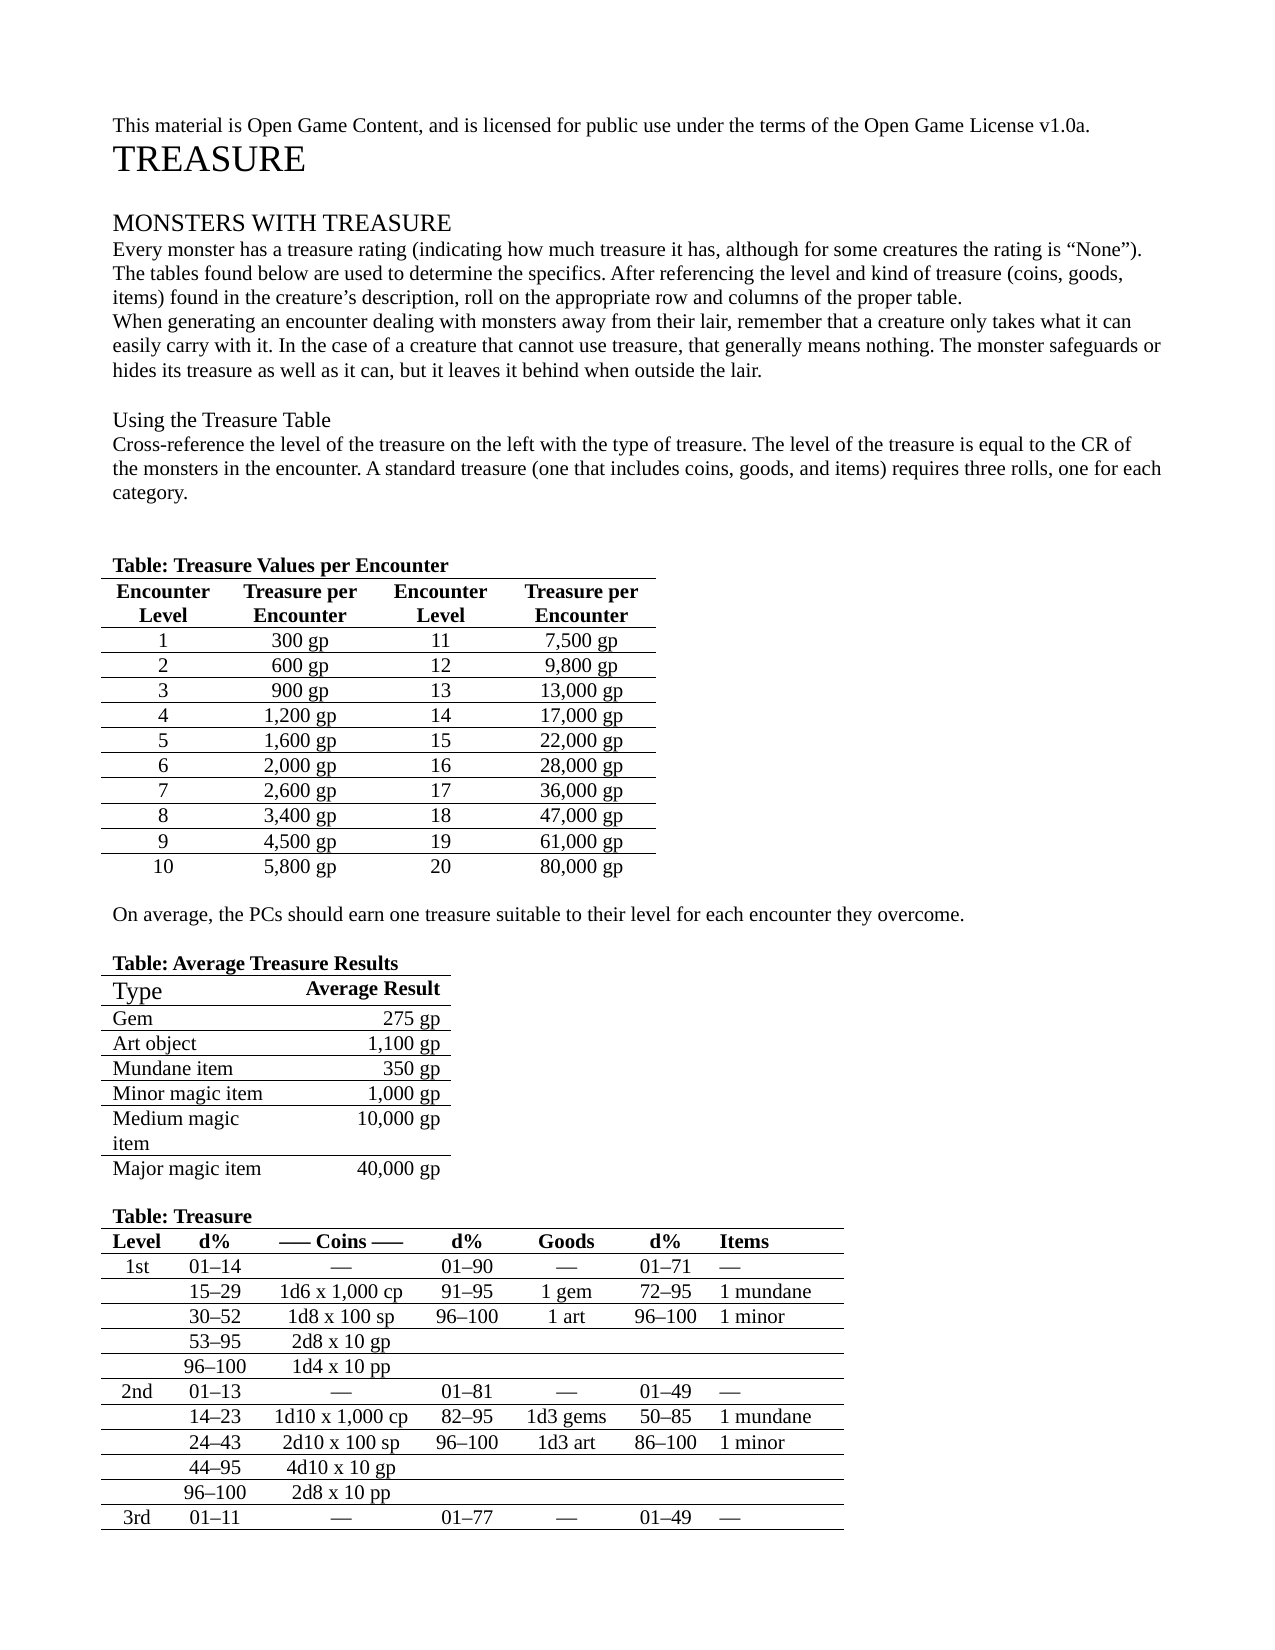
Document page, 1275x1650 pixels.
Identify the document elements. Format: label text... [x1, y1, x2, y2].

table_cell 900 gp [225, 678, 375, 702]
table_cell 1 minor [708, 1430, 843, 1454]
table_cell 17,000 gp [506, 703, 656, 727]
table_cell 15 [375, 728, 506, 752]
table_cell 6 [101, 753, 225, 777]
table_cell 1d10 x 1,000 cp [258, 1405, 424, 1428]
table_cell 1d4 x 10 pp [258, 1354, 424, 1378]
table_cell [425, 1480, 509, 1504]
table_cell 1 gem [510, 1279, 623, 1303]
table_cell 14 [375, 703, 506, 727]
table_cell [101, 1455, 172, 1479]
table_cell — [708, 1505, 843, 1529]
table_cell 9 [101, 829, 225, 853]
table_cell 96–100 [173, 1354, 257, 1378]
table_cell 96–100 [623, 1304, 708, 1328]
table_cell [708, 1329, 843, 1353]
table_cell 1d3 gems [510, 1405, 623, 1428]
table_cell 96–100 [173, 1480, 257, 1504]
text Cross-reference the level of the treasure on the left with the type of treasure. The level of the treasure is equal to the CR of the monsters in the encounter. A standard treasure (one that includes coins, goods, and items) requires three rolls, one for each category. [112, 432, 1162, 504]
table_cell [425, 1354, 509, 1378]
table_cell [510, 1354, 623, 1378]
table_cell 350 gp [293, 1056, 451, 1080]
table_header Table: Average Treasure Results [101, 951, 451, 975]
table_header Table: Treasure Values per Encounter [101, 529, 656, 577]
table_cell 53–95 [173, 1329, 257, 1353]
table_cell 16 [375, 753, 506, 777]
table_cell — [510, 1505, 623, 1529]
table_cell Minor magic item [101, 1081, 293, 1105]
table_cell [623, 1354, 708, 1378]
table_cell 8 [101, 804, 225, 827]
table_cell 4 [101, 703, 225, 727]
table_cell 36,000 gp [506, 778, 656, 802]
table_cell 1 minor [708, 1304, 843, 1328]
table_cell — [510, 1379, 623, 1403]
table_header Table: Treasure [101, 1204, 843, 1228]
table_cell [101, 1405, 172, 1428]
text MONSTERS WITH TREASURE [112, 208, 1162, 237]
table_cell 300 gp [225, 628, 375, 652]
table_cell Treasure per Encounter [225, 579, 375, 627]
table_cell 1 [101, 628, 225, 652]
table_cell 4d10 x 10 gp [258, 1455, 424, 1479]
table_cell 01–49 [623, 1379, 708, 1403]
table_cell 2nd [101, 1379, 172, 1403]
table_cell 1 mundane [708, 1279, 843, 1303]
table_cell 47,000 gp [506, 804, 656, 827]
table_cell [510, 1329, 623, 1353]
table_cell Type [101, 976, 293, 1005]
table_cell 3 [101, 678, 225, 702]
table_cell [708, 1480, 843, 1504]
table_cell 01–49 [623, 1505, 708, 1529]
table_cell Encounter Level [101, 579, 225, 627]
table_cell 13,000 gp [506, 678, 656, 702]
table_cell [623, 1329, 708, 1353]
table_cell 01–13 [173, 1379, 257, 1403]
table_cell 01–77 [425, 1505, 509, 1529]
table_cell 96–100 [425, 1430, 509, 1454]
table_cell 1 art [510, 1304, 623, 1328]
table_cell d% [173, 1229, 257, 1253]
table_cell 3rd [101, 1505, 172, 1529]
text This material is Open Game Content, and is licensed for public use under the terms of the Open Game License v1.0a. [112, 112, 1162, 137]
table_cell 1,100 gp [293, 1031, 451, 1055]
table_cell 11 [375, 628, 506, 652]
table_cell 13 [375, 678, 506, 702]
table_cell — [708, 1254, 843, 1278]
text On average, the PCs should earn one treasure suitable to their level for each encounter they overcome. [112, 902, 1162, 926]
table_cell 14–23 [173, 1405, 257, 1428]
table_cell 1,000 gp [293, 1081, 451, 1105]
table_cell 96–100 [425, 1304, 509, 1328]
subtitle TREASURE [112, 137, 1162, 180]
table_cell [101, 1279, 172, 1303]
table_cell 86–100 [623, 1430, 708, 1454]
table_cell — [258, 1379, 424, 1403]
table_cell 72–95 [623, 1279, 708, 1303]
table_cell — [258, 1254, 424, 1278]
table_cell 10,000 gp [293, 1106, 451, 1154]
table_cell [708, 1354, 843, 1378]
table_cell [623, 1455, 708, 1479]
table_cell 600 gp [225, 653, 375, 677]
table_cell 19 [375, 829, 506, 853]
table_cell d% [623, 1229, 708, 1253]
table_cell 2,000 gp [225, 753, 375, 777]
table_cell 20 [375, 854, 506, 878]
table_cell 2d8 x 10 gp [258, 1329, 424, 1353]
table_cell Major magic item [101, 1156, 293, 1179]
table_cell — [258, 1505, 424, 1529]
table_cell d% [425, 1229, 509, 1253]
table_cell 01–71 [623, 1254, 708, 1278]
table_cell 4,500 gp [225, 829, 375, 853]
table_cell [101, 1329, 172, 1353]
table_cell 44–95 [173, 1455, 257, 1479]
table_cell Average Result [293, 976, 451, 1005]
table_cell 50–85 [623, 1405, 708, 1428]
table_cell 18 [375, 804, 506, 827]
table_cell 82–95 [425, 1405, 509, 1428]
table_cell 1,600 gp [225, 728, 375, 752]
table_cell Gem [101, 1006, 293, 1030]
table_cell –— Coins –— [258, 1229, 424, 1253]
table_cell 9,800 gp [506, 653, 656, 677]
table_cell 5 [101, 728, 225, 752]
table_cell 2d8 x 10 pp [258, 1480, 424, 1504]
table_cell 01–14 [173, 1254, 257, 1278]
table_cell [101, 1480, 172, 1504]
table_cell Items [708, 1229, 843, 1253]
text When generating an encounter dealing with monsters away from their lair, remember that a creature only takes what it can easily carry with it. In the case of a creature that cannot use treasure, that generally means nothing. The monster safeguards or hides its treasure as well as it can, but it leaves it behind when outside the lair. [112, 309, 1162, 382]
table_cell [510, 1480, 623, 1504]
table_cell [425, 1329, 509, 1353]
text Every monster has a treasure rating (indicating how much treasure it has, although for some creatures the rating is “None”). The tables found below are used to determine the specifics. After referencing the level and kind of treasure (coins, goods, items) found in the creature’s description, roll on the appropriate row and columns of the proper table. [112, 237, 1162, 309]
table_cell 2,600 gp [225, 778, 375, 802]
table_cell 22,000 gp [506, 728, 656, 752]
table_cell 10 [101, 854, 225, 878]
table_cell 2d10 x 100 sp [258, 1430, 424, 1454]
table_cell — [510, 1254, 623, 1278]
table_cell [708, 1455, 843, 1479]
table_cell 1 mundane [708, 1405, 843, 1428]
table_cell Goods [510, 1229, 623, 1253]
table_cell [623, 1480, 708, 1504]
table_cell 7,500 gp [506, 628, 656, 652]
table_cell 40,000 gp [293, 1156, 451, 1179]
table_cell 61,000 gp [506, 829, 656, 853]
table_cell 1,200 gp [225, 703, 375, 727]
table_cell [101, 1354, 172, 1378]
table_cell 01–90 [425, 1254, 509, 1278]
table_cell 91–95 [425, 1279, 509, 1303]
table_cell [510, 1455, 623, 1479]
table_cell 1d6 x 1,000 cp [258, 1279, 424, 1303]
table_cell 3,400 gp [225, 804, 375, 827]
table_cell Medium magic item [101, 1106, 293, 1154]
table_cell 12 [375, 653, 506, 677]
text Using the Treasure Table [112, 407, 1162, 432]
table_cell [425, 1455, 509, 1479]
table_cell 01–11 [173, 1505, 257, 1529]
table_cell 275 gp [293, 1006, 451, 1030]
table_cell 01–81 [425, 1379, 509, 1403]
table_cell [101, 1430, 172, 1454]
table_cell — [708, 1379, 843, 1403]
table_cell 7 [101, 778, 225, 802]
table_cell 15–29 [173, 1279, 257, 1303]
table_cell Art object [101, 1031, 293, 1055]
table_cell Level [101, 1229, 172, 1253]
table_cell 1d3 art [510, 1430, 623, 1454]
table_cell 30–52 [173, 1304, 257, 1328]
table_cell 24–43 [173, 1430, 257, 1454]
table_cell 17 [375, 778, 506, 802]
table_cell 5,800 gp [225, 854, 375, 878]
table_cell Mundane item [101, 1056, 293, 1080]
table_cell Encounter Level [375, 579, 506, 627]
table_cell 1st [101, 1254, 172, 1278]
table_cell [101, 1304, 172, 1328]
table_cell 1d8 x 100 sp [258, 1304, 424, 1328]
table_cell 2 [101, 653, 225, 677]
table_cell Treasure per Encounter [506, 579, 656, 627]
table_cell 80,000 gp [506, 854, 656, 878]
table_cell 28,000 gp [506, 753, 656, 777]
